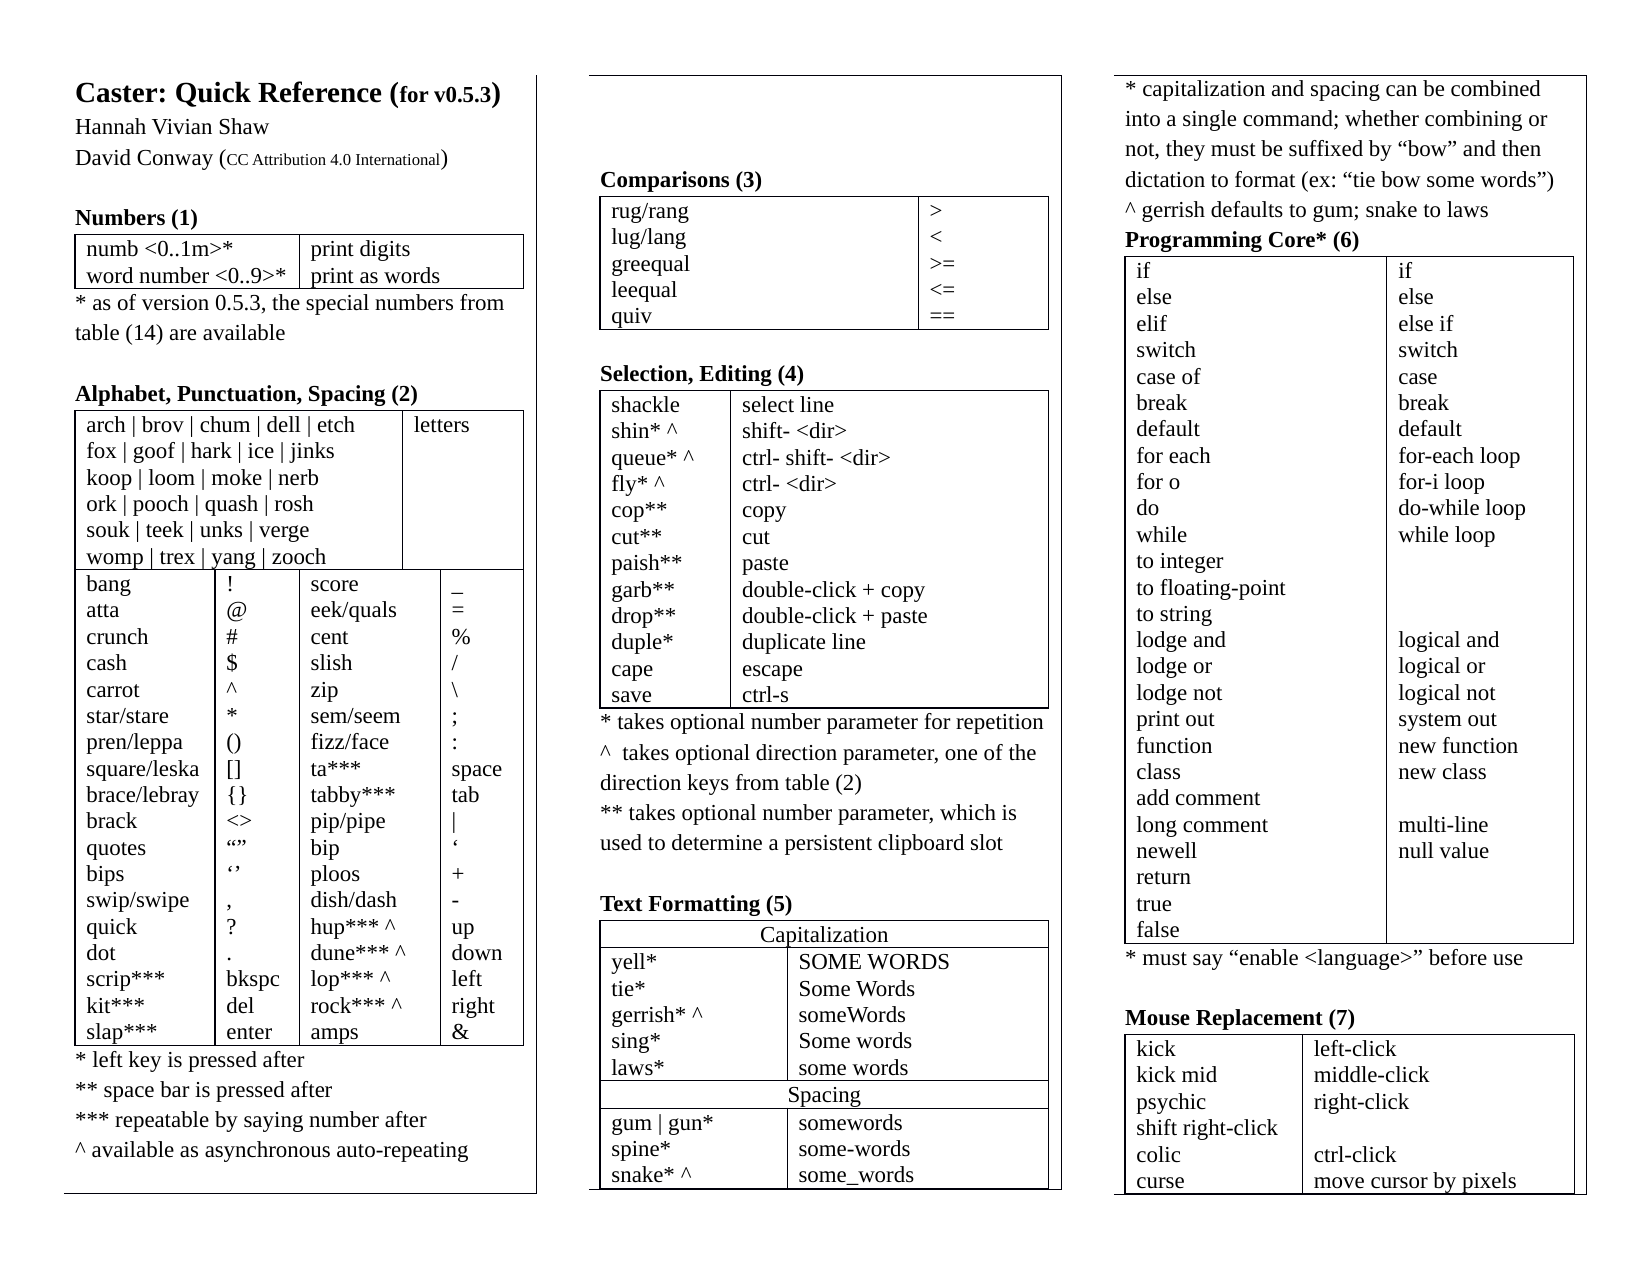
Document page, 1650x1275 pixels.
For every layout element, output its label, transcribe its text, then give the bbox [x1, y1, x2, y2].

table_cell ! @ # $ ^ * () [] {} <> “” ‘’ , ? . bkspc del enter [216, 570, 299, 1044]
table_header kick kick mid psychic shift right-click colic curse [1126, 1035, 1302, 1193]
table_cell yell* tie* gerrish* ^ sing* laws* [601, 948, 787, 1080]
table_header if else else if switch case break default for-each loop for-i loop do-while loop while loop logical and logical or logical not system out new function new class multi-line null value [1387, 257, 1573, 942]
table_header rug/rang lug/lang greequal leequal quiv [601, 197, 918, 329]
table_cell Spacing [601, 1081, 1048, 1107]
table_header select line shift- <dir> ctrl- shift- <dir> ctrl- <dir> copy cut paste double-click + copy double-click + paste duplicate line escape ctrl-s [731, 391, 1048, 707]
table_header letters [403, 411, 523, 569]
table_header shackle shin* ^ queue* ^ fly* ^ cop** cut** paish** garb** drop** duple* cape save [601, 391, 730, 707]
table_header Caster: Quick Reference (for v0.5.3) Hannah Vivian Shaw David Conway (CC Attribution 4.0 International) Numbers (1) * as of version 0.5.3, the special numbers from table (14) are available Alphabet, Punctuation, Spacing (2) * left key is pressed after ** space bar is pressed after *** repeatable by saying number after ^ available as asynchronous auto-repeating [64, 75, 536, 1193]
table_header arch | brov | chum | dell | etch fox | goof | hark | ice | jinks koop | loom | moke | nerb ork | pooch | quash | rosh souk | teek | unks | verge womp | trex | yang | zooch [76, 411, 402, 569]
table_header left-click middle-click right-click ctrl-click move cursor by pixels [1303, 1035, 1574, 1193]
table_header > < >= <= == [919, 197, 1048, 329]
table_cell bang atta crunch cash carrot star/stare pren/leppa square/leska brace/lebray brack quotes bips swip/swipe quick dot scrip*** kit*** slap*** [76, 570, 214, 1044]
table_header Comparisons (3) Selection, Editing (4) * takes optional number parameter for repetition ^ takes optional direction parameter, one of the direction keys from table (2) ** takes optional number parameter, which is used to determine a persistent clipboard slot Text Formatting (5) [589, 76, 1061, 1189]
table_cell _ = % / \ ; : space tab | ‘ + - up down left right & [441, 570, 523, 1044]
table_cell gum | gun* spine* snake* ^ [601, 1109, 787, 1188]
table_header numb <0..1m>* word number <0..9>* [76, 235, 299, 288]
table_cell score eek/quals cent slish zip sem/seem fizz/face ta*** tabby*** pip/pipe bip ploos dish/dash hup*** ^ dune*** ^ lop*** ^ rock*** ^ amps [300, 570, 440, 1044]
table_header print digits print as words [300, 235, 523, 288]
table_cell somewords some-words some_words [788, 1109, 1048, 1188]
table_cell SOME WORDS Some Words someWords Some words some words [788, 948, 1048, 1080]
table_header * capitalization and spacing can be combined into a single command; whether combining or not, they must be suffixed by “bow” and then dictation to format (ex: “tie bow some words”) ^ gerrish defaults to gum; snake to laws Programming Core* (6) * must say “enable <language>” before use Mouse Replacement (7) [1114, 76, 1586, 1194]
table_header if else elif switch case of break default for each for o do while to integer to floating-point to string lodge and lodge or lodge not print out function class add comment long comment newell return true false [1126, 257, 1386, 942]
table_header Capitalization [601, 921, 1048, 947]
